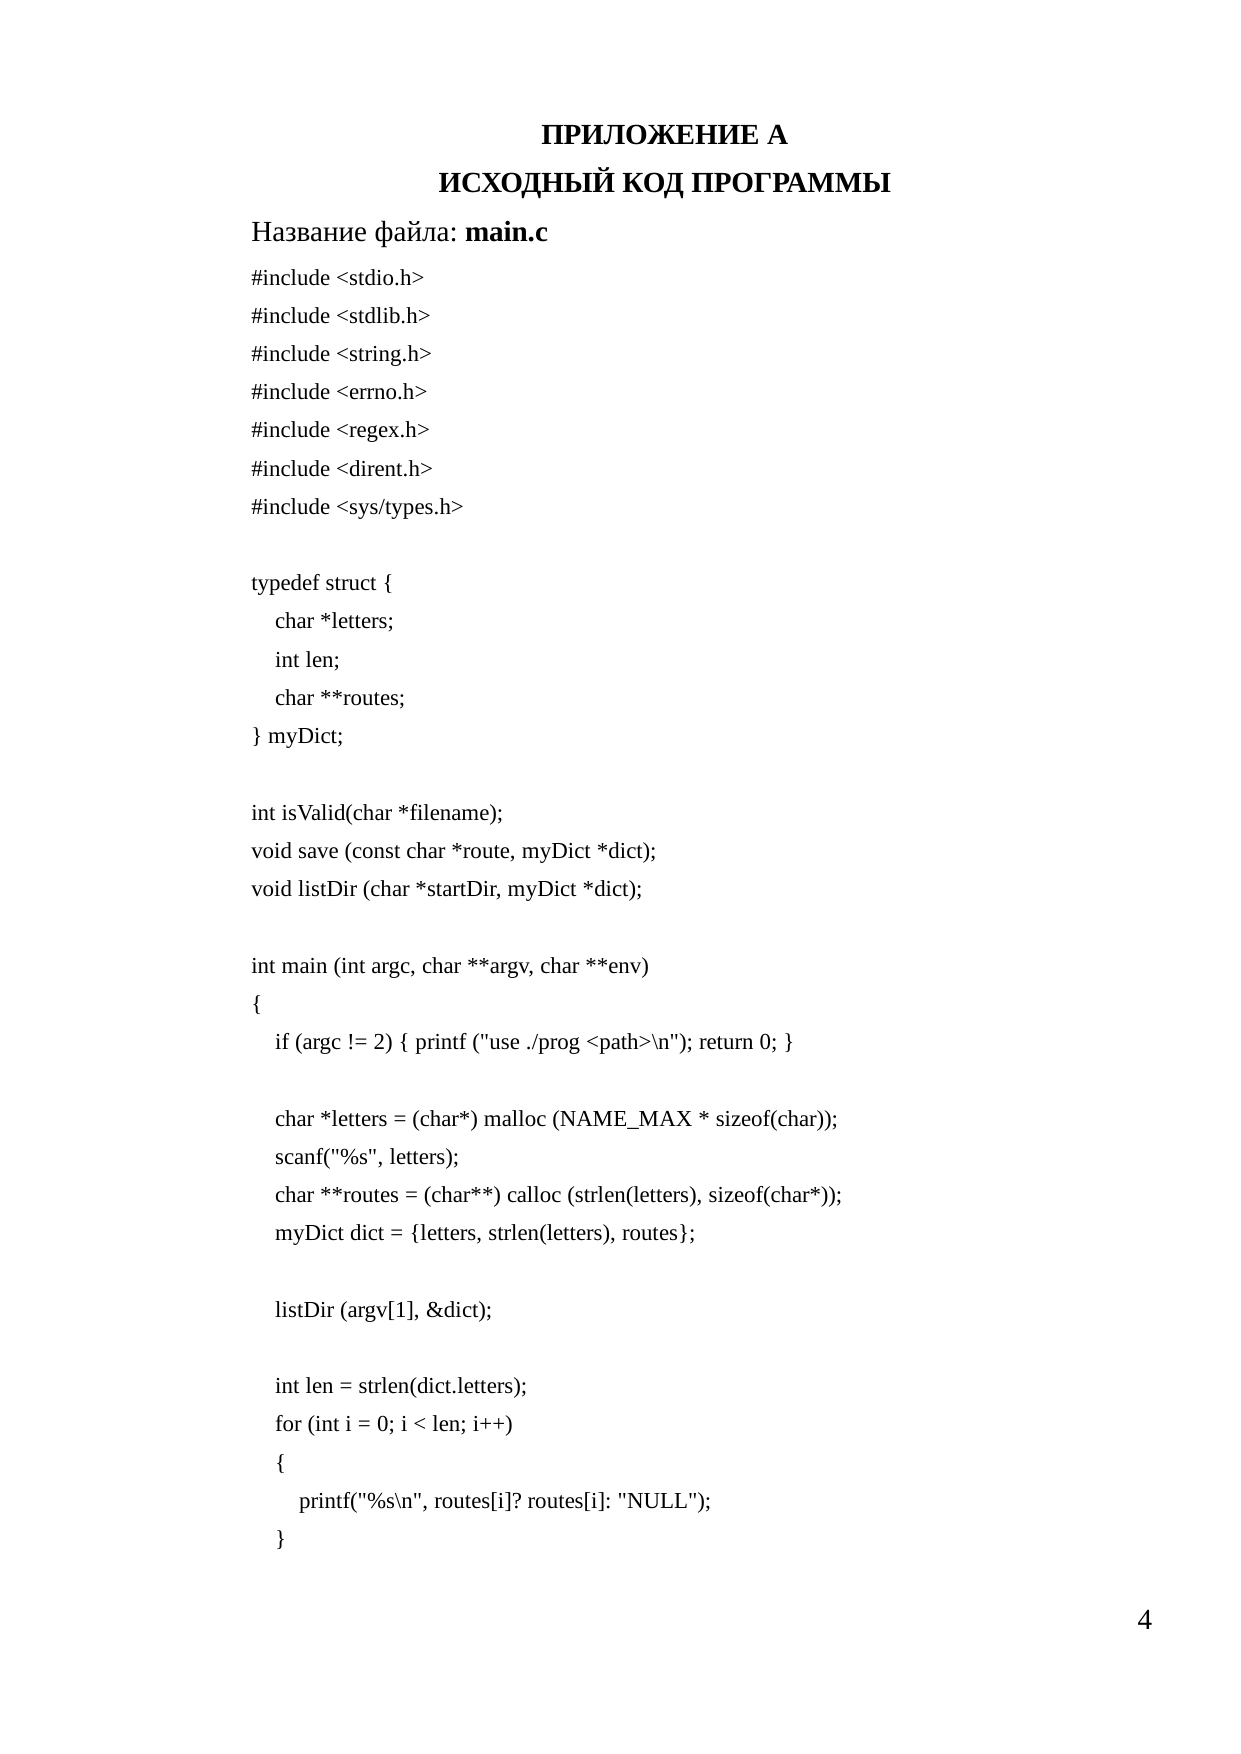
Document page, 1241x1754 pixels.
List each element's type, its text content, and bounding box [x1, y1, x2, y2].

text void save (const char *route, myDict *dict); [177, 838, 1152, 863]
text typedef struct { [177, 570, 1152, 596]
text #include <dirent.h> [177, 456, 1152, 481]
text } myDict; [177, 723, 1152, 749]
text #include <sys/types.h> [177, 494, 1152, 519]
subtitle Приложение А Исходный код программы [177, 118, 1152, 199]
text { [177, 991, 1152, 1016]
text int len; [177, 647, 1152, 672]
text } [177, 1526, 1152, 1551]
text listDir (argv[1], &dict); [177, 1297, 1152, 1322]
text void listDir (char *startDir, myDict *dict); [177, 876, 1152, 902]
text #include <string.h> [177, 341, 1152, 366]
text myDict dict = {letters, strlen(letters), routes}; [177, 1220, 1152, 1246]
text char *letters; [177, 608, 1152, 634]
text int len = strlen(dict.letters); [177, 1373, 1152, 1398]
text { [177, 1449, 1152, 1475]
text scanf("%s", letters); [177, 1144, 1152, 1169]
text printf("%s\n", routes[i]? routes[i]: "NULL"); [177, 1488, 1152, 1513]
text for (int i = 0; i < len; i++) [177, 1411, 1152, 1437]
text char *letters = (char*) malloc (NAME_MAX * sizeof(char)); [177, 1105, 1152, 1131]
text int main (int argc, char **argv, char **env) [177, 952, 1152, 978]
text #include <errno.h> [177, 379, 1152, 404]
text #include <stdio.h> [177, 264, 1152, 290]
text char **routes = (char**) calloc (strlen(letters), sizeof(char*)); [177, 1182, 1152, 1207]
text if (argc != 2) { printf ("use ./prog <path>\n"); return 0; } [177, 1029, 1152, 1054]
text #include <regex.h> [177, 417, 1152, 443]
text #include <stdlib.h> [177, 303, 1152, 328]
text char **routes; [177, 685, 1152, 710]
text Название файла: main.c [177, 216, 1152, 248]
text int isValid(char *filename); [177, 799, 1152, 825]
